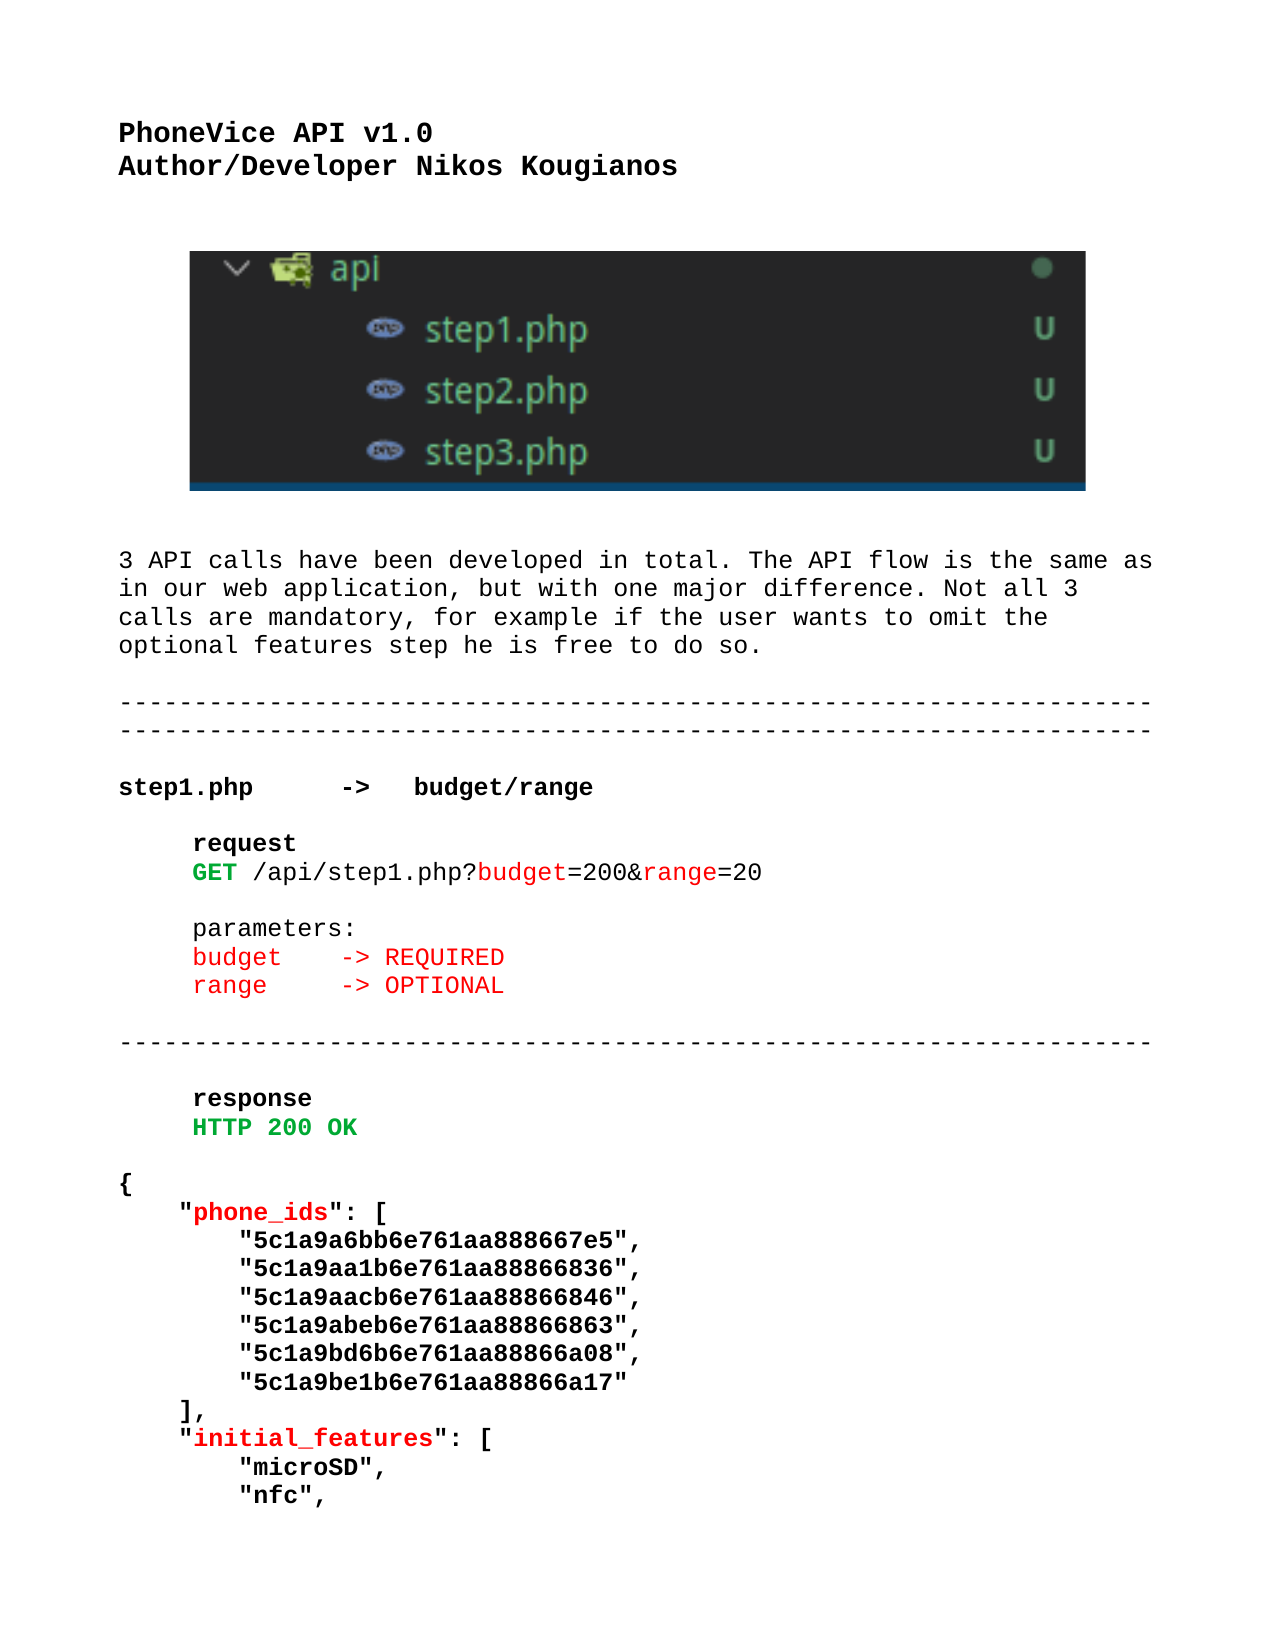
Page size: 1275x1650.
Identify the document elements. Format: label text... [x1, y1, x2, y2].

text 3 API calls have been developed in total. The API flow is the same as in our web application, but with one major difference. Not all 3 calls are mandatory, for example if the user wants to omit the optional features step he is free to do so. [118, 547, 1157, 661]
text response [118, 1086, 1157, 1114]
text PhoneVice API v1.0 [118, 118, 1157, 151]
text "5c1a9aa1b6e761aa88866836", [118, 1256, 1157, 1284]
text "5c1a9aacb6e761aa88866846", [118, 1284, 1157, 1312]
text Author/Developer Nikos Kougianos [118, 151, 1157, 184]
text "5c1a9a6bb6e761aa888667e5", [118, 1227, 1157, 1256]
text request [118, 831, 1157, 859]
text HTTP 200 OK [118, 1114, 1157, 1142]
text ------------------------------------------------------------------------------------------------------------------------------------------ [118, 689, 1157, 746]
text ], [118, 1397, 1157, 1426]
text GET /api/step1.php?budget=200&range=20 [118, 859, 1157, 887]
text { [118, 1171, 1157, 1199]
text "phone_ids": [ [118, 1199, 1157, 1227]
text step1.php -> budget/range [118, 774, 1157, 802]
text "5c1a9bd6b6e761aa88866a08", [118, 1341, 1157, 1369]
text --------------------------------------------------------------------- [118, 1029, 1157, 1057]
text "nfc", [118, 1482, 1157, 1511]
text "microSD", [118, 1454, 1157, 1482]
text "5c1a9be1b6e761aa88866a17" [118, 1369, 1157, 1397]
text "5c1a9abeb6e761aa88866863", [118, 1312, 1157, 1341]
text budget -> REQUIRED [118, 944, 1157, 972]
text range -> OPTIONAL [118, 972, 1157, 1001]
text "initial_features": [ [118, 1426, 1157, 1454]
text parameters: [118, 916, 1157, 944]
picture [189, 251, 1086, 491]
